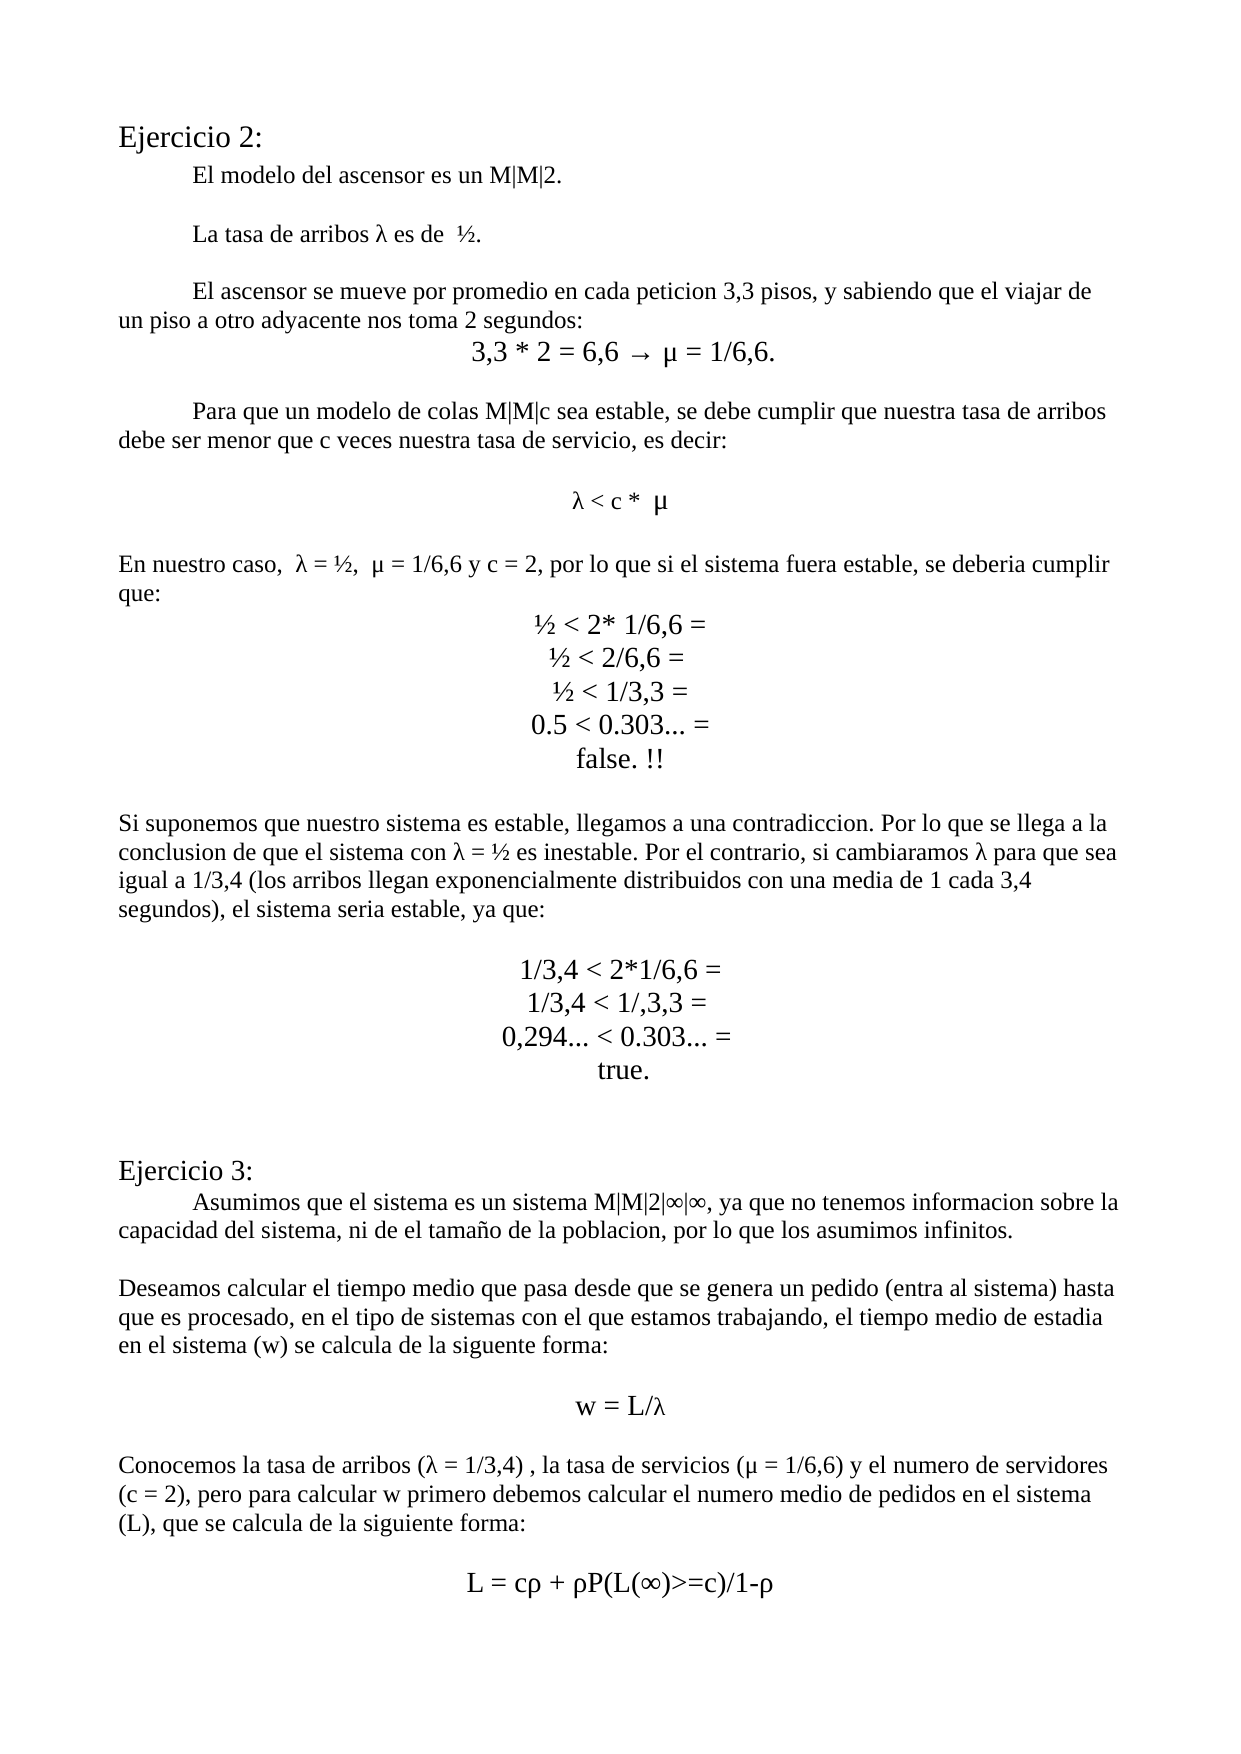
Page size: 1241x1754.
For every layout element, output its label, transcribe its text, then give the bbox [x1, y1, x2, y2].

text 1/3,4 < 2*1/6,6 = [118, 952, 1122, 985]
text Para que un modelo de colas M|M|c sea estable, se debe cumplir que nuestra tasa de arribos debe ser menor que c veces nuestra tasa de servicio, es decir: [118, 396, 1122, 453]
text Si suponemos que nuestro sistema es estable, llegamos a una contradiccion. Por lo que se llega a la conclusion de que el sistema con λ = ½ es inestable. Por el contrario, si cambiaramos λ para que sea igual a 1/3,4 (los arribos llegan exponencialmente distribuidos con una media de 1 cada 3,4 segundos), el sistema seria estable, ya que: [118, 808, 1122, 923]
text true. [118, 1052, 1122, 1086]
text 1/3,4 < 1/,3,3 = [118, 985, 1122, 1019]
text false. !! [118, 741, 1122, 774]
text ½ < 2/6,6 = [118, 640, 1122, 674]
text w = L/λ [118, 1388, 1122, 1421]
text ½ < 1/3,3 = [118, 674, 1122, 707]
text ½ < 2* 1/6,6 = [118, 607, 1122, 640]
text El ascensor se mueve por promedio en cada peticion 3,3 pisos, y sabiendo que el viajar de un piso a otro adyacente nos toma 2 segundos: [118, 276, 1122, 334]
text L = cρ + ρP(L(∞)>=c)/1-ρ [118, 1565, 1122, 1599]
text Conocemos la tasa de arribos (λ = 1/3,4) , la tasa de servicios (μ = 1/6,6) y el numero de servidores (c = 2), pero para calcular w primero debemos calcular el numero medio de pedidos en el sistema (L), que se calcula de la siguiente forma: [118, 1450, 1122, 1536]
text Ejercicio 2: [118, 118, 1122, 154]
text 3,3 * 2 = 6,6 → μ = 1/6,6. [118, 334, 1122, 367]
text Deseamos calcular el tiempo medio que pasa desde que se genera un pedido (entra al sistema) hasta que es procesado, en el tipo de sistemas con el que estamos trabajando, el tiempo medio de estadia en el sistema (w) se calcula de la siguente forma: [118, 1273, 1122, 1359]
text 0.5 < 0.303... = [118, 707, 1122, 741]
text La tasa de arribos λ es de ½. [118, 219, 1122, 247]
text El modelo del ascensor es un M|M|2. [118, 154, 1122, 190]
text Asumimos que el sistema es un sistema M|M|2|∞|∞, ya que no tenemos informacion sobre la capacidad del sistema, ni de el tamaño de la poblacion, por lo que los asumimos infinitos. [118, 1187, 1122, 1244]
text Ejercicio 3: [118, 1153, 1122, 1187]
text 0,294... < 0.303... = [118, 1019, 1122, 1052]
text En nuestro caso, λ = ½, μ = 1/6,6 y c = 2, por lo que si el sistema fuera estable, se deberia cumplir que: [118, 549, 1122, 607]
text λ < c * μ [118, 482, 1122, 516]
